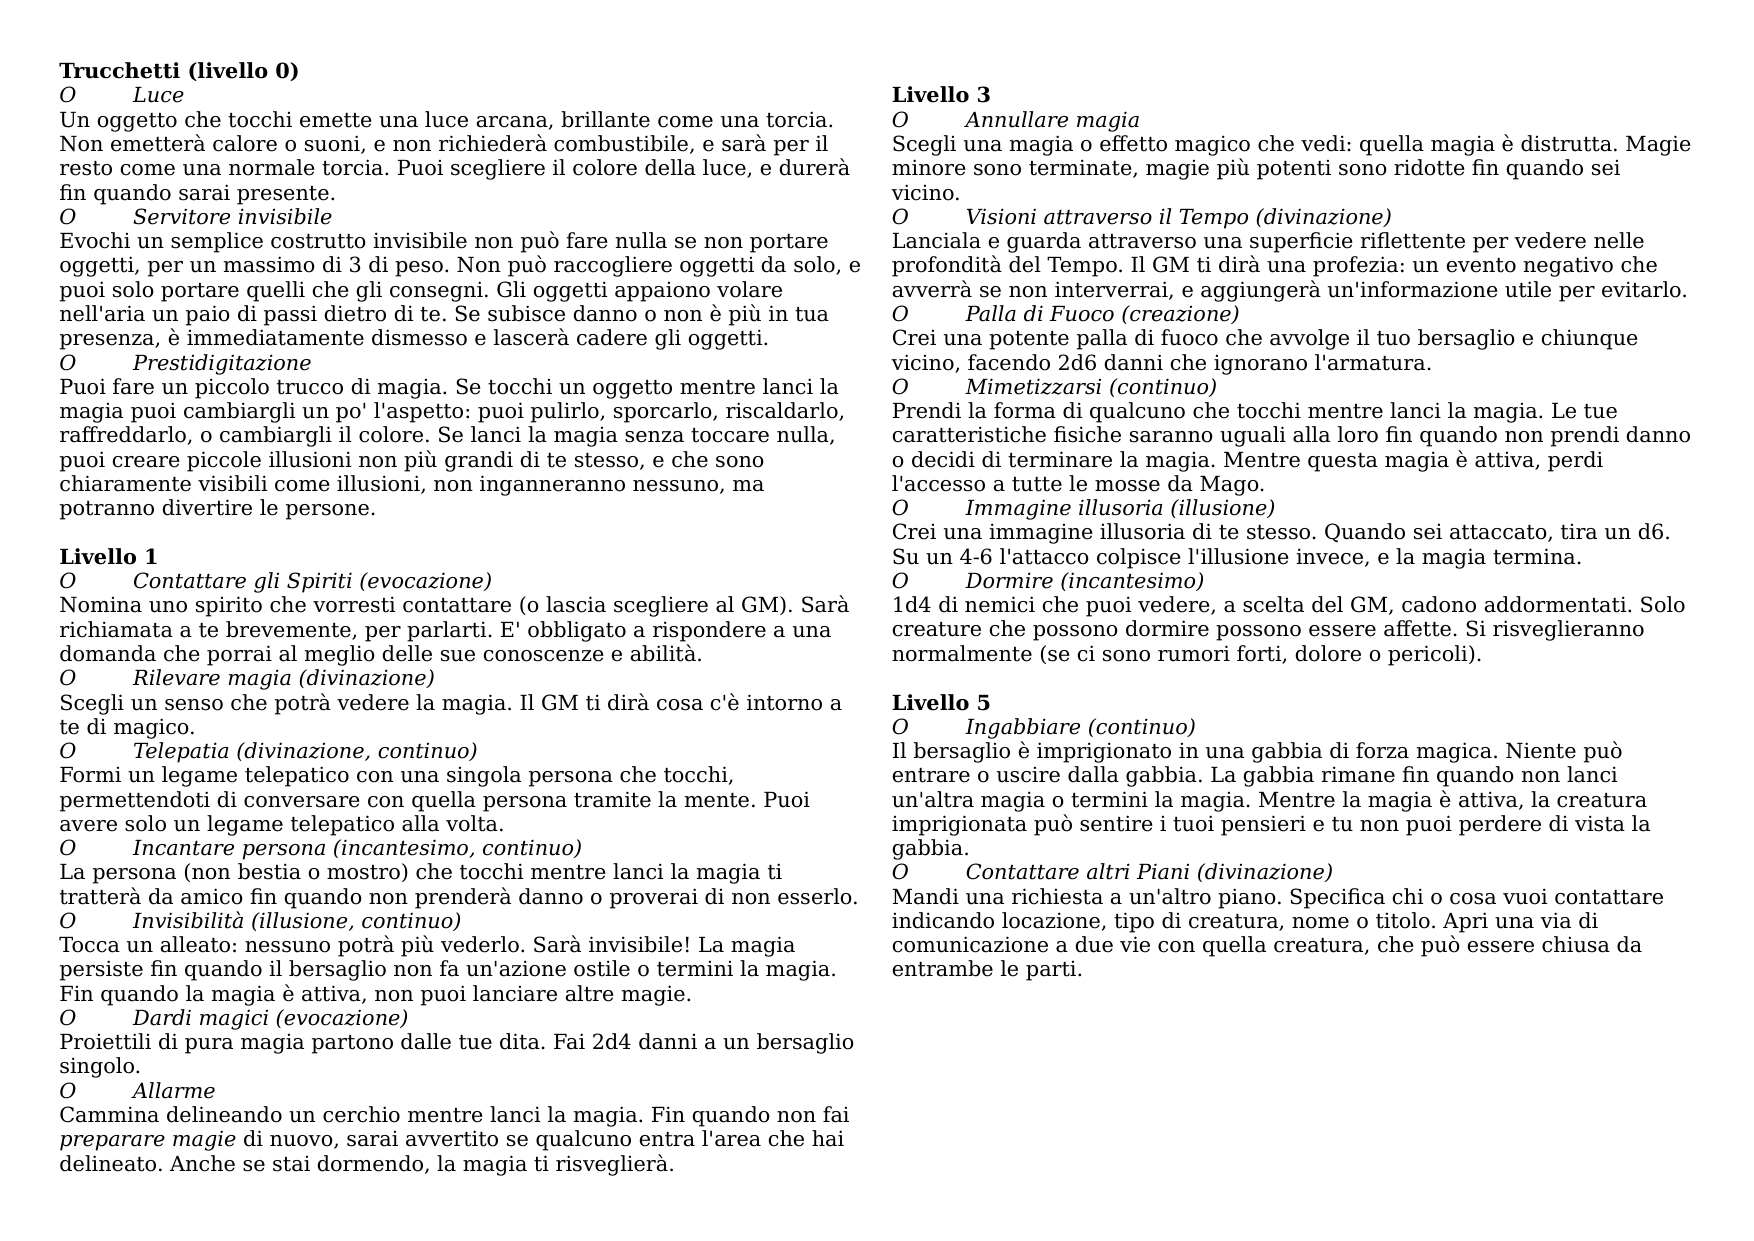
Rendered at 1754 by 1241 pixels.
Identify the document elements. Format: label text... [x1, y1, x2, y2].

text Mandi una richiesta a un'altro piano. Specifica chi o cosa vuoi contattare indicando locazione, tipo di creatura, nome o titolo. Apri una via di comunicazione a due vie con quella creatura, che può essere chiusa da entrambe le parti. [892, 885, 1695, 982]
text Scegli una magia o effetto magico che vedi: quella magia è distrutta. Magie minore sono terminate, magie più potenti sono ridotte fin quando sei vicino. [892, 132, 1695, 205]
text O Servitore invisibile [59, 205, 862, 229]
text O Allarme [59, 1079, 862, 1103]
text O Annullare magia [892, 108, 1695, 132]
text O Dormire (incantesimo) [892, 569, 1695, 593]
text O Visioni attraverso il Tempo (divinazione) [892, 205, 1695, 229]
text Crei una immagine illusoria di te stesso. Quando sei attaccato, tira un d6. Su un 4-6 l'attacco colpisce l'illusione invece, e la magia termina. [892, 520, 1695, 569]
text O Mimetizzarsi (continuo) [892, 375, 1695, 399]
text 1d4 di nemici che puoi vedere, a scelta del GM, cadono addormentati. Solo creature che possono dormire possono essere affette. Si risveglieranno normalmente (se ci sono rumori forti, dolore o pericoli). [892, 593, 1695, 666]
text O Contattare altri Piani (divinazione) [892, 860, 1695, 885]
text O Telepatia (divinazione, continuo) [59, 739, 862, 763]
text O Dardi magici (evocazione) [59, 1006, 862, 1030]
text Nomina uno spirito che vorresti contattare (o lascia scegliere al GM). Sarà richiamata a te brevemente, per parlarti. E' obbligato a rispondere a una domanda che porrai al meglio delle sue conoscenze e abilità. [59, 593, 862, 666]
text Trucchetti (livello 0) [59, 59, 862, 83]
text Crei una potente palla di fuoco che avvolge il tuo bersaglio e chiunque vicino, facendo 2d6 danni che ignorano l'armatura. [892, 326, 1695, 375]
text Livello 3 [892, 83, 1695, 108]
text Un oggetto che tocchi emette una luce arcana, brillante come una torcia. Non emetterà calore o suoni, e non richiederà combustibile, e sarà per il resto come una normale torcia. Puoi scegliere il colore della luce, e durerà fin quando sarai presente. [59, 108, 862, 205]
text Formi un legame telepatico con una singola persona che tocchi, permettendoti di conversare con quella persona tramite la mente. Puoi avere solo un legame telepatico alla volta. [59, 763, 862, 836]
text Il bersaglio è imprigionato in una gabbia di forza magica. Niente può entrare o uscire dalla gabbia. La gabbia rimane fin quando non lanci un'altra magia o termini la magia. Mentre la magia è attiva, la creatura imprigionata può sentire i tuoi pensieri e tu non puoi perdere di vista la gabbia. [892, 739, 1695, 860]
text Livello 1 [59, 545, 862, 569]
text Livello 5 [892, 690, 1695, 715]
text O Rilevare magia (divinazione) [59, 666, 862, 691]
text La persona (non bestia o mostro) che tocchi mentre lanci la magia ti tratterà da amico fin quando non prenderà danno o proverai di non esserlo. [59, 860, 862, 909]
text Evochi un semplice costrutto invisibile non può fare nulla se non portare oggetti, per un massimo di 3 di peso. Non può raccogliere oggetti da solo, e puoi solo portare quelli che gli consegni. Gli oggetti appaiono volare nell'aria un paio di passi dietro di te. Se subisce danno o non è più in tua presenza, è immediatamente dismesso e lascerà cadere gli oggetti. [59, 229, 862, 351]
text Proiettili di pura magia partono dalle tue dita. Fai 2d4 danni a un bersaglio singolo. [59, 1030, 862, 1079]
text O Invisibilità (illusione, continuo) [59, 909, 862, 933]
text O Palla di Fuoco (creazione) [892, 302, 1695, 326]
text O Immagine illusoria (illusione) [892, 496, 1695, 520]
text Prendi la forma di qualcuno che tocchi mentre lanci la magia. Le tue caratteristiche fisiche saranno uguali alla loro fin quando non prendi danno o decidi di terminare la magia. Mentre questa magia è attiva, perdi l'accesso a tutte le mosse da Mago. [892, 399, 1695, 496]
text Scegli un senso che potrà vedere la magia. Il GM ti dirà cosa c'è intorno a te di magico. [59, 691, 862, 739]
text Puoi fare un piccolo trucco di magia. Se tocchi un oggetto mentre lanci la magia puoi cambiargli un po' l'aspetto: puoi pulirlo, sporcarlo, riscaldarlo, raffreddarlo, o cambiargli il colore. Se lanci la magia senza toccare nulla, puoi creare piccole illusioni non più grandi di te stesso, e che sono chiaramente visibili come illusioni, non inganneranno nessuno, ma potranno divertire le persone. [59, 375, 862, 520]
text Lanciala e guarda attraverso una superficie riflettente per vedere nelle profondità del Tempo. Il GM ti dirà una profezia: un evento negativo che avverrà se non interverrai, e aggiungerà un'informazione utile per evitarlo. [892, 229, 1695, 302]
text O Prestidigitazione [59, 351, 862, 375]
text O Luce [59, 83, 862, 108]
text Tocca un alleato: nessuno potrà più vederlo. Sarà invisibile! La magia persiste fin quando il bersaglio non fa un'azione ostile o termini la magia. Fin quando la magia è attiva, non puoi lanciare altre magie. [59, 933, 862, 1006]
text O Incantare persona (incantesimo, continuo) [59, 836, 862, 860]
text O Ingabbiare (continuo) [892, 715, 1695, 739]
text Cammina delineando un cerchio mentre lanci la magia. Fin quando non fai preparare magie di nuovo, sarai avvertito se qualcuno entra l'area che hai delineato. Anche se stai dormendo, la magia ti risveglierà. [59, 1103, 862, 1176]
text O Contattare gli Spiriti (evocazione) [59, 569, 862, 593]
